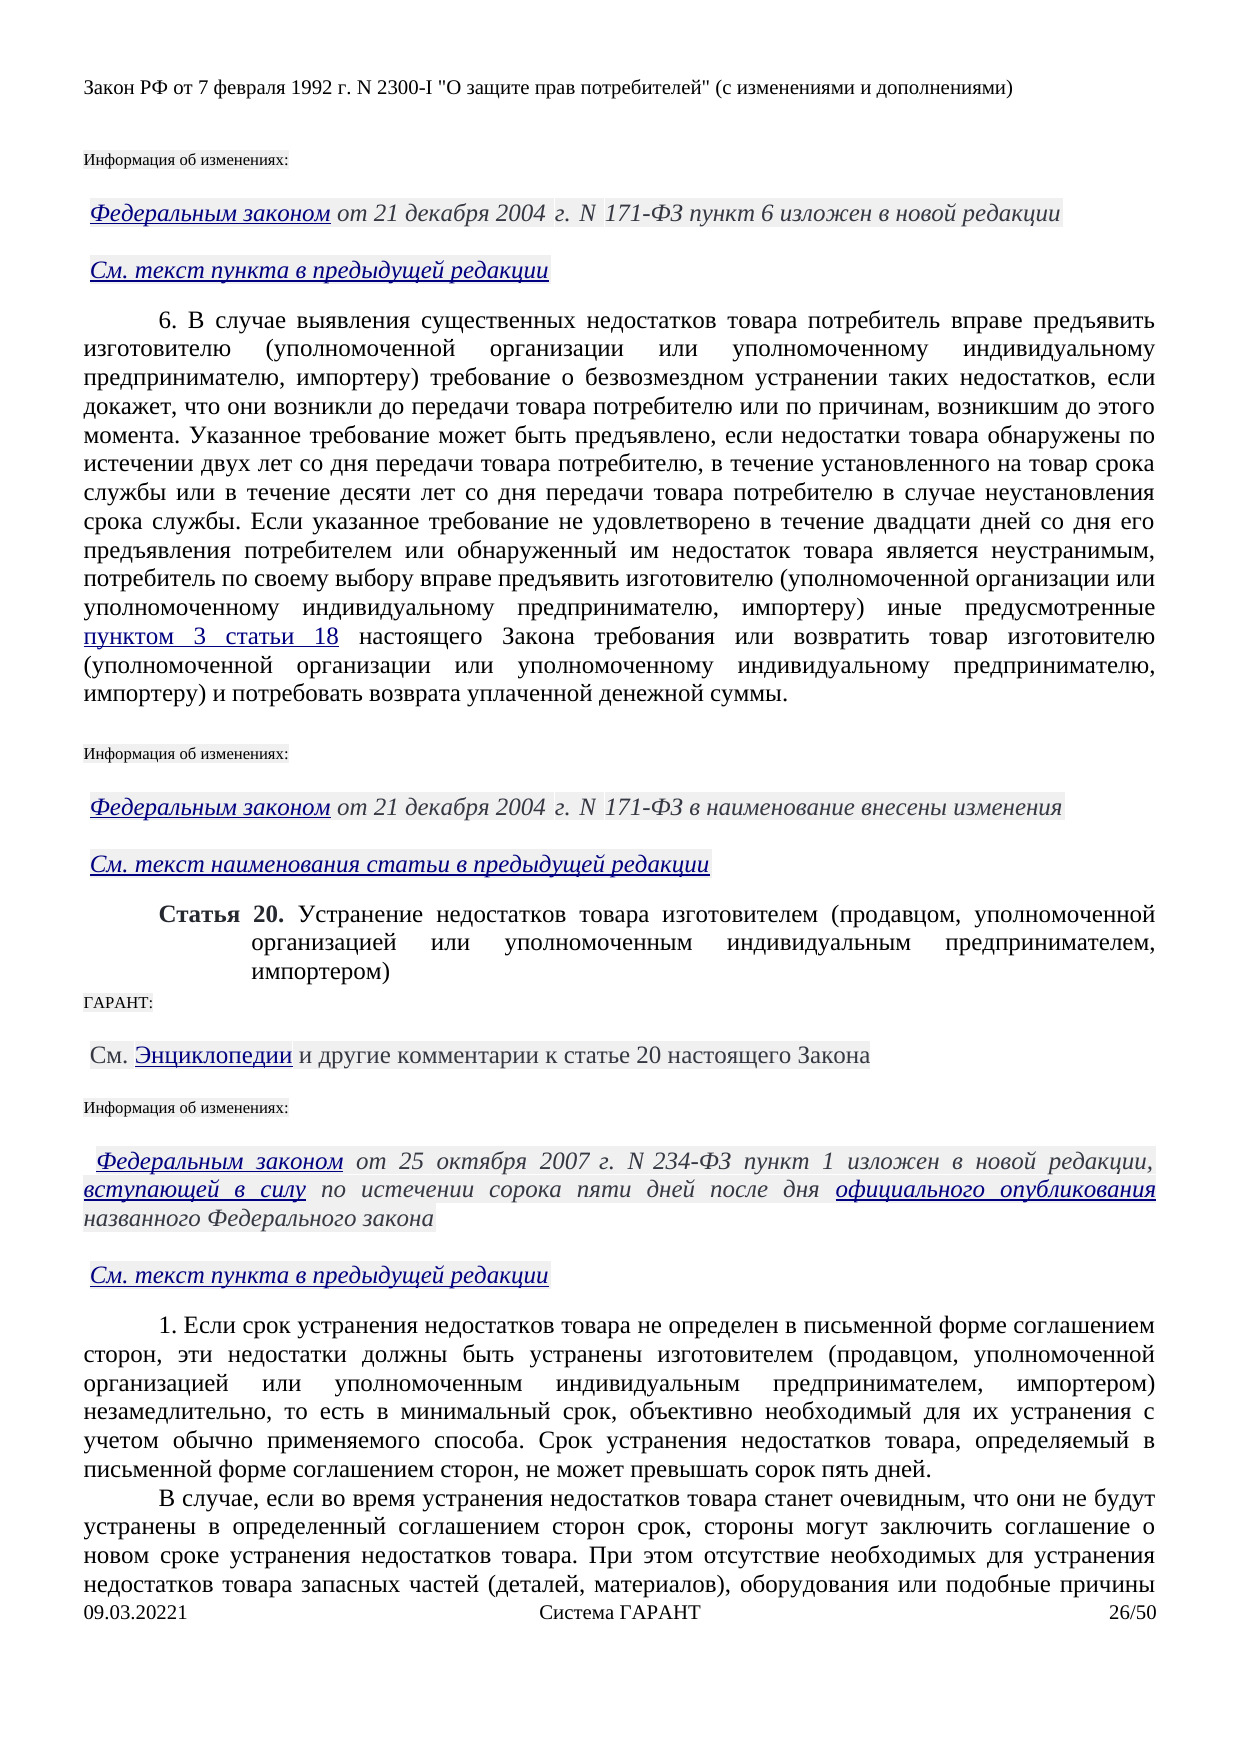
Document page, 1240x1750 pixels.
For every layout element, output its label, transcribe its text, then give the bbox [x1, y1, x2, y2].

text 1. Если срок устранения недостатков товара не определен в письменной форме соглашением сторон, эти недостатки должны быть устранены изготовителем (продавцом, уполномоченной организацией или уполномоченным индивидуальным предпринимателем, импортером) незамедлительно, то есть в минимальный срок, объективно необходимый для их устранения с учетом обычно применяемого способа. Срок устранения недостатков товара, определяемый в письменной форме соглашением сторон, не может превышать сорок пять дней. [83, 1310, 1156, 1483]
text ГАРАНТ: [83, 993, 1156, 1012]
text См. текст пункта в предыдущей редакции [83, 1261, 1156, 1289]
text Информация об изменениях: [83, 744, 1156, 763]
text Информация об изменениях: [83, 1098, 1156, 1117]
text Федеральным законом от 21 декабря 2004 г. N 171-ФЗ пункт 6 изложен в новой редакции [83, 198, 1156, 227]
text См. текст наименования статьи в предыдущей редакции [83, 849, 1156, 878]
text См. текст пункта в предыдущей редакции [83, 255, 1156, 284]
text Федеральным законом от 25 октября 2007 г. N 234-ФЗ пункт 1 изложен в новой редакции, вступающей в силу по истечении сорока пяти дней после дня официального опубликования названного Федерального закона [83, 1146, 1156, 1232]
text Статья 20. Устранение недостатков товара изготовителем (продавцом, уполномоченной организацией или уполномоченным индивидуальным предпринимателем, импортером) [158, 899, 1156, 985]
text Информация об изменениях: [83, 150, 1156, 169]
text См. Энциклопедии и другие комментарии к статье 20 настоящего Закона [83, 1041, 1156, 1069]
text Федеральным законом от 21 декабря 2004 г. N 171-ФЗ в наименование внесены изменения [83, 792, 1156, 820]
text 6. В случае выявления существенных недостатков товара потребитель вправе предъявить изготовителю (уполномоченной организации или уполномоченному индивидуальному предпринимателю, импортеру) требование о безвозмездном устранении таких недостатков, если докажет, что они возникли до передачи товара потребителю или по причинам, возникшим до этого момента. Указанное требование может быть предъявлено, если недостатки товара обнаружены по истечении двух лет со дня передачи товара потребителю, в течение установленного на товар срока службы или в течение десяти лет со дня передачи товара потребителю в случае неустановления срока службы. Если указанное требование не удовлетворено в течение двадцати дней со дня его предъявления потребителем или обнаруженный им недостаток товара является неустранимым, потребитель по своему выбору вправе предъявить изготовителю (уполномоченной организации или уполномоченному индивидуальному предпринимателю, импортеру) иные предусмотренные пунктом 3 статьи 18 настоящего Закона требования или возвратить товар изготовителю (уполномоченной организации или уполномоченному индивидуальному предпринимателю, импортеру) и потребовать возврата уплаченной денежной суммы. [83, 305, 1156, 707]
text В случае, если во время устранения недостатков товара станет очевидным, что они не будут устранены в определенный соглашением сторон срок, стороны могут заключить соглашение о новом сроке устранения недостатков товара. При этом отсутствие необходимых для устранения недостатков товара запасных частей (деталей, материалов), оборудования или подобные причины [83, 1483, 1156, 1598]
